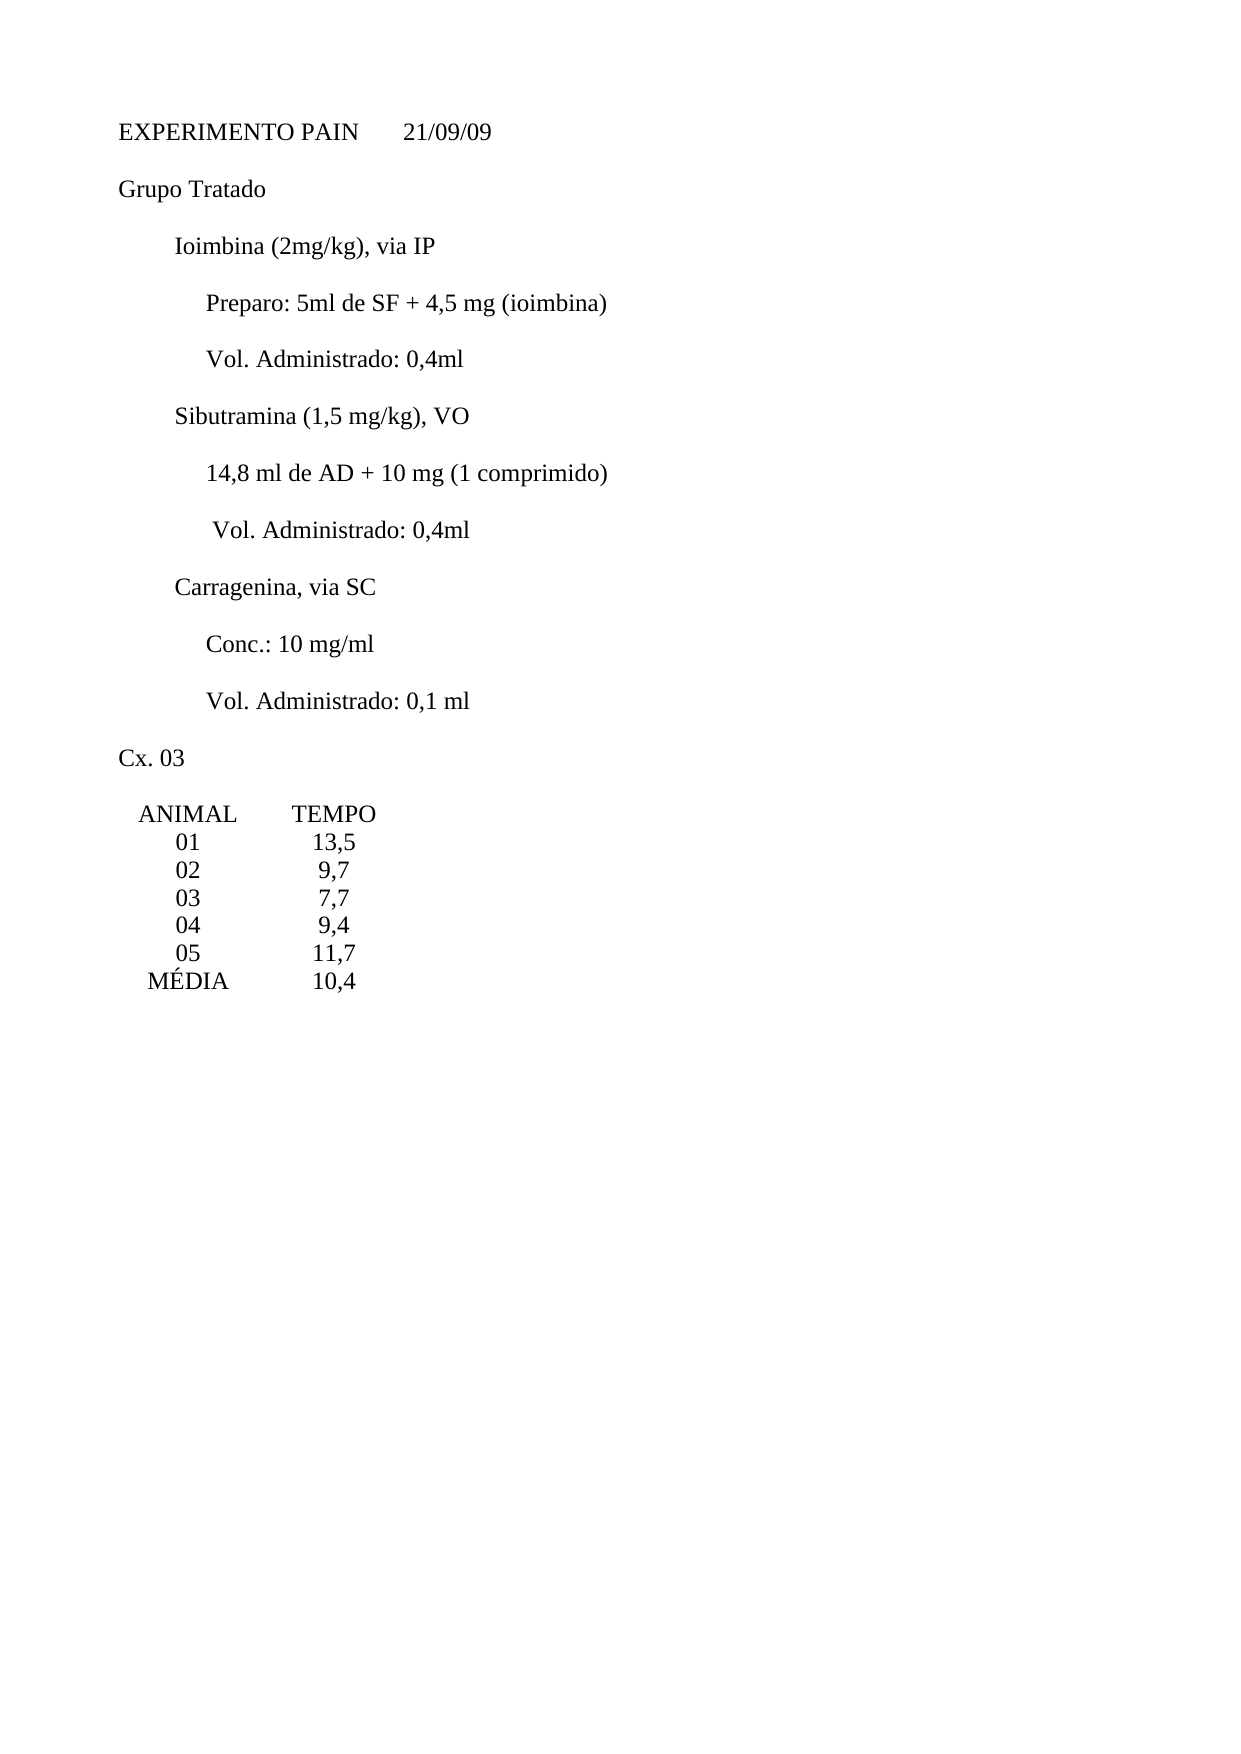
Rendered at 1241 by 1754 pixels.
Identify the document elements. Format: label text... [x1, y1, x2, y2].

table_cell 9,4 [264, 911, 410, 939]
table_cell 9,7 [264, 856, 410, 884]
table_header TEMPO [264, 801, 410, 828]
text Vol. Administrado: 0,1 ml [118, 687, 1122, 714]
table_cell 7,7 [264, 884, 410, 911]
text Vol. Administrado: 0,4ml [118, 346, 1122, 373]
table_cell 13,5 [264, 828, 410, 856]
table_cell 05 [118, 939, 264, 967]
text Ioimbina (2mg/kg), via IP [118, 232, 1122, 259]
table_header ANIMAL [118, 801, 264, 828]
table_cell MÉDIA [118, 967, 264, 994]
table_cell 11,7 [264, 939, 410, 967]
table_cell 10,4 [264, 967, 410, 994]
text EXPERIMENTO PAIN 21/09/09 [118, 118, 1122, 146]
table_cell 03 [118, 884, 264, 911]
text Sibutramina (1,5 mg/kg), VO [118, 402, 1122, 430]
text Cx. 03 [118, 744, 1122, 771]
text Grupo Tratado [118, 175, 1122, 203]
table_cell 04 [118, 911, 264, 939]
text Vol. Administrado: 0,4ml [118, 516, 1122, 544]
text Conc.: 10 mg/ml [118, 630, 1122, 658]
text Carragenina, via SC [118, 573, 1122, 601]
text Preparo: 5ml de SF + 4,5 mg (ioimbina) [118, 289, 1122, 316]
text 14,8 ml de AD + 10 mg (1 comprimido) [118, 459, 1122, 487]
table_cell 01 [118, 828, 264, 856]
table_cell 02 [118, 856, 264, 884]
